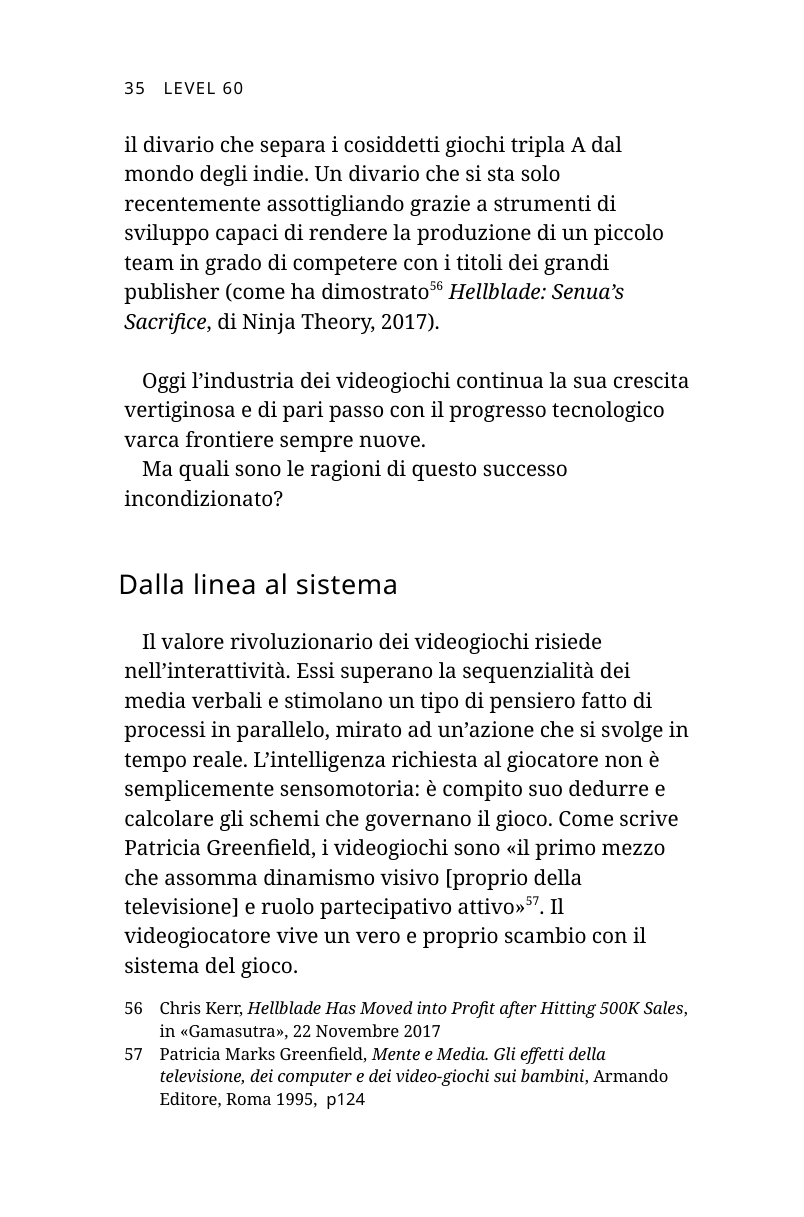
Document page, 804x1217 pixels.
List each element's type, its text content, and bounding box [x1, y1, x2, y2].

subtitle Dalla linea al sistema [118, 565, 697, 602]
text Patricia Marks Greenfield, Mente e Media. Gli effetti della televisione, dei computer e dei video-giochi sui bambini, Armando Editore, Roma 1995, p124 [124, 1042, 697, 1110]
text Ma quali sono le ragioni di questo successo incondizionato? [124, 453, 697, 512]
text il divario che separa i cosiddetti giochi tripla A dal mondo degli indie. Un divario che si sta solo recentemente assottigliando grazie a strumenti di sviluppo capaci di rendere la produzione di un piccolo team in grado di competere con i titoli dei grandi publisher (come ha dimostrato Hellblade: Senua’s Sacrifice, di Ninja Theory, 2017). [124, 129, 697, 335]
text Il valore rivoluzionario dei videogiochi risiede nell’interattività. Essi superano la sequenzialità dei media verbali e stimolano un tipo di pensiero fatto di processi in parallelo, mirato ad un’azione che si svolge in tempo reale. L’intelligenza richiesta al giocatore non è semplicemente sensomotoria: è compito suo dedurre e calcolare gli schemi che governano il gioco. Come scrive Patricia Greenfield, i videogiochi sono «il primo mezzo che assomma dinamismo visivo [proprio della televisione] e ruolo partecipativo attivo». Il videogiocatore vive un vero e proprio scambio con il sistema del gioco. [124, 626, 697, 979]
text Chris Kerr, Hellblade Has Moved into Profit after Hitting 500K Sales, in «Gamasutra», 22 Novembre 2017 [124, 997, 697, 1042]
text Oggi l’industria dei videogiochi continua la sua crescita vertiginosa e di pari passo con il progresso tecnologico varca frontiere sempre nuove. [124, 365, 697, 453]
